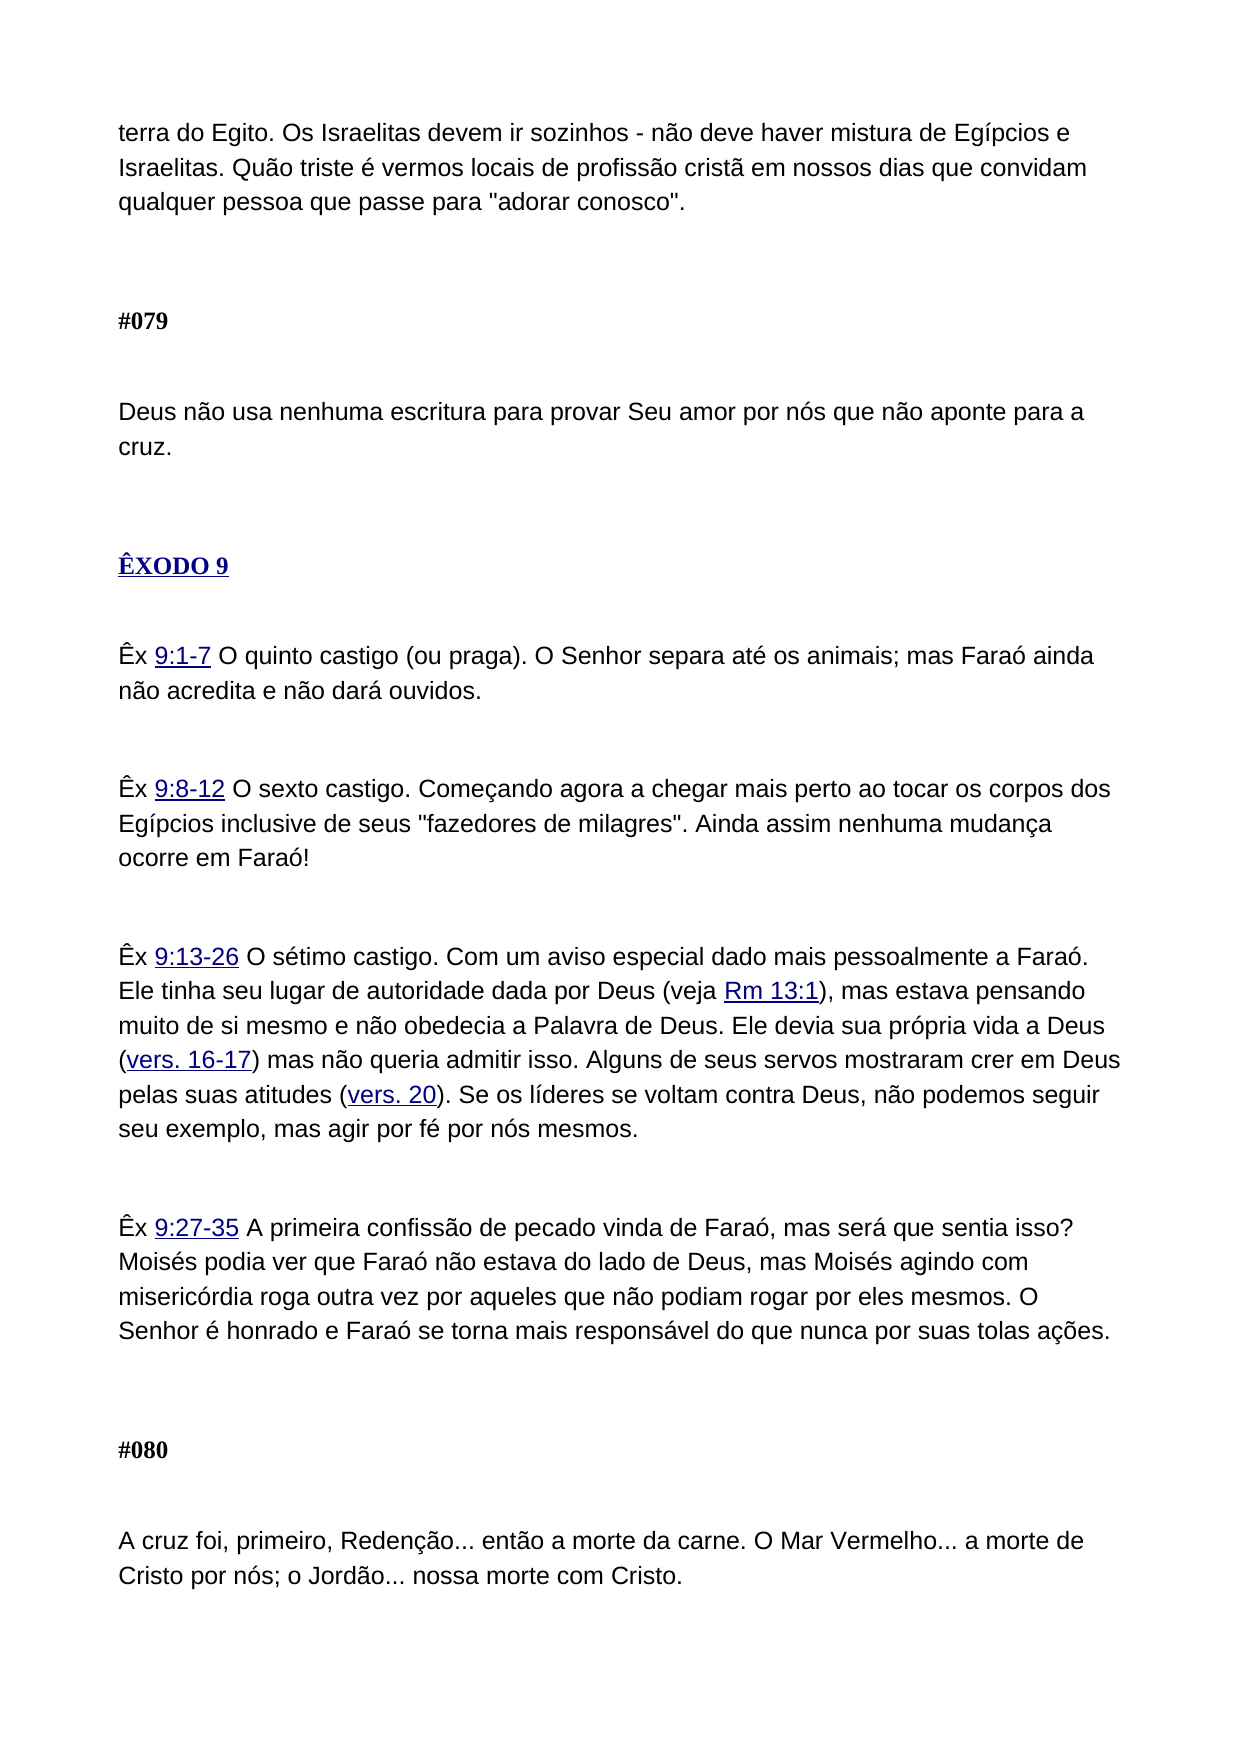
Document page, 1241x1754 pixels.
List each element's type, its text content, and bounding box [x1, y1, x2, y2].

text Êx 9:8-12 O sexto castigo. Começando agora a chegar mais perto ao tocar os corpos dos Egípcios inclusive de seus "fazedores de milagres". Ainda assim nenhuma mudança ocorre em Faraó! [118, 774, 1122, 872]
subtitle #079 [118, 306, 1122, 335]
text Deus não usa nenhuma escritura para provar Seu amor por nós que não aponte para a cruz. [118, 397, 1122, 460]
text terra do Egito. Os Israelitas devem ir sozinhos - não deve haver mistura de Egípcios e Israelitas. Quão triste é vermos locais de profissão cristã em nossos dias que convidam qualquer pessoa que passe para "adorar conosco". [118, 118, 1122, 216]
subtitle #080 [118, 1436, 1122, 1464]
text A cruz foi, primeiro, Redenção... então a morte da carne. O Mar Vermelho... a morte de Cristo por nós; o Jordão... nossa morte com Cristo. [118, 1526, 1122, 1589]
subtitle ÊXODO 9 [118, 551, 1122, 579]
text Êx 9:1-7 O quinto castigo (ou praga). O Senhor separa até os animais; mas Faraó ainda não acredita e não dará ouvidos. [118, 641, 1122, 704]
text Êx 9:13-26 O sétimo castigo. Com um aviso especial dado mais pessoalmente a Faraó. Ele tinha seu lugar de autoridade dada por Deus (veja Rm 13:1), mas estava pensando muito de si mesmo e não obedecia a Palavra de Deus. Ele devia sua própria vida a Deus (vers. 16-17) mas não queria admitir isso. Alguns de seus servos mostraram crer em Deus pelas suas atitudes (vers. 20). Se os líderes se voltam contra Deus, não podemos seguir seu exemplo, mas agir por fé por nós mesmos. [118, 942, 1122, 1143]
text Êx 9:27-35 A primeira confissão de pecado vinda de Faraó, mas será que sentia isso? Moisés podia ver que Faraó não estava do lado de Deus, mas Moisés agindo com misericórdia roga outra vez por aqueles que não podiam rogar por eles mesmos. O Senhor é honrado e Faraó se torna mais responsável do que nunca por suas tolas ações. [118, 1213, 1122, 1345]
